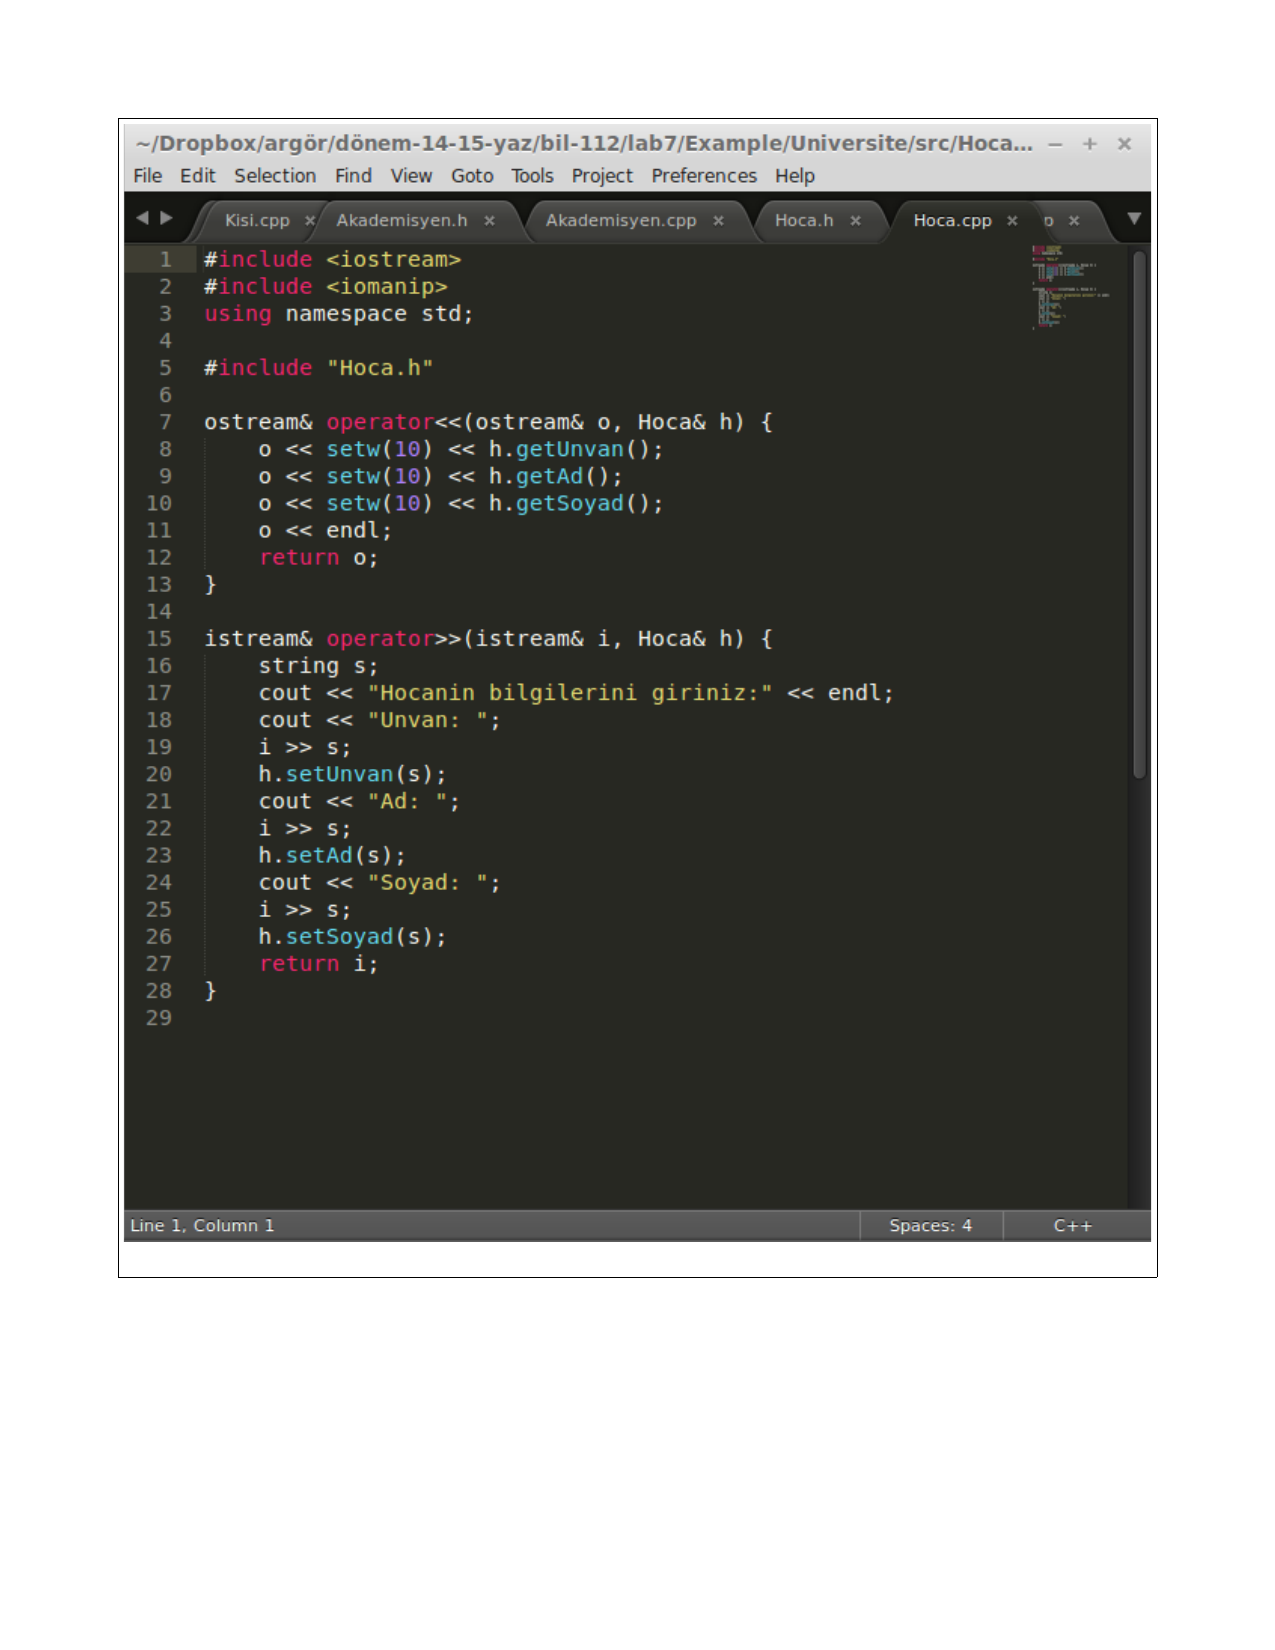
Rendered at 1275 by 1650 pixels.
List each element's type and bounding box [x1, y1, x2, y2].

table_cell [119, 119, 1157, 1276]
